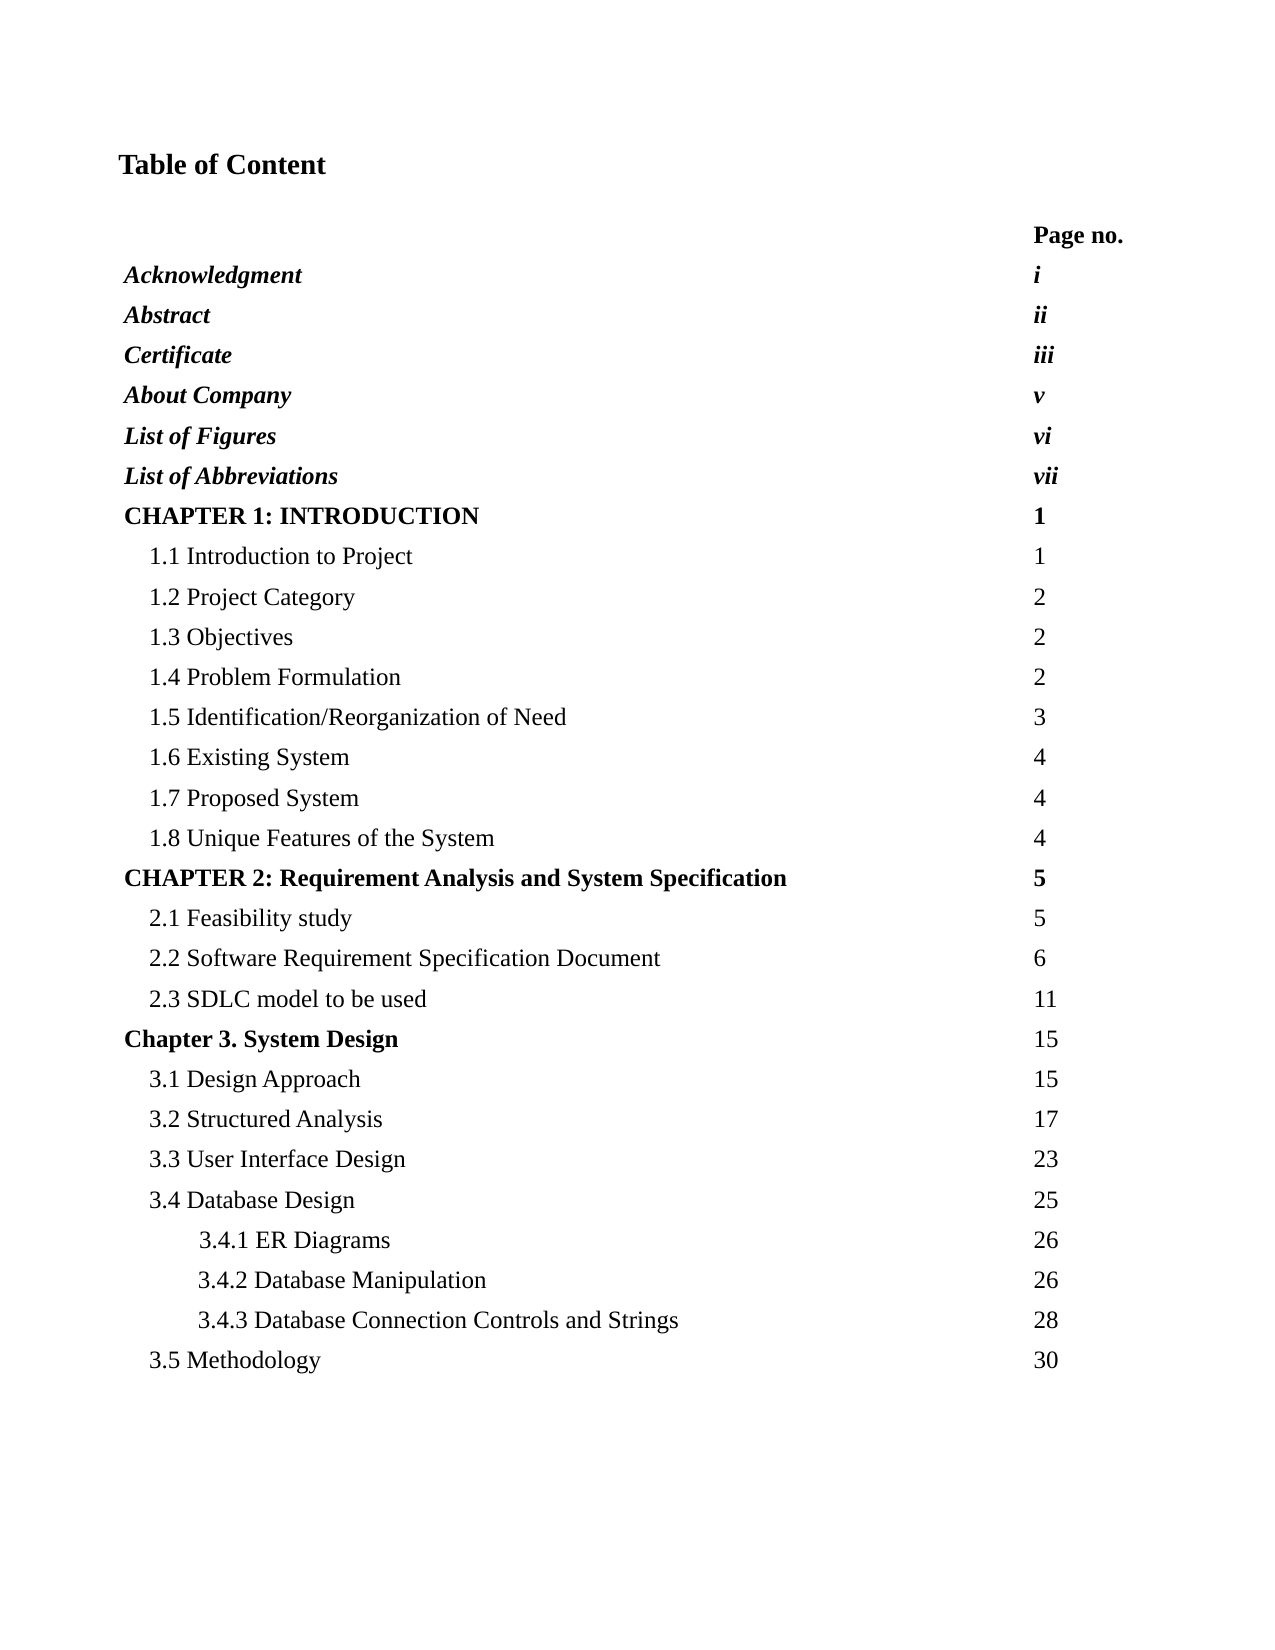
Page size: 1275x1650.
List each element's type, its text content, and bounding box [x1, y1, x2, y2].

table_cell 3.4.1 ER Diagrams [118, 1219, 1027, 1259]
table_cell 25 [1028, 1179, 1157, 1219]
table_cell 3.4.2 Database Manipulation [118, 1259, 1027, 1299]
table_cell vii [1028, 455, 1157, 495]
table_cell 1.6 Existing System [118, 737, 1027, 777]
table_cell 6 [1028, 938, 1157, 978]
table_cell 4 [1028, 777, 1157, 817]
table_cell List of Figures [118, 415, 1027, 455]
table_cell 3.4.3 Database Connection Controls and Strings [118, 1300, 1027, 1340]
table_cell 4 [1028, 817, 1157, 857]
table_cell 1.4 Problem Formulation [118, 656, 1027, 696]
table_cell [118, 1420, 1027, 1460]
table_cell 2 [1028, 616, 1157, 656]
table_cell 26 [1028, 1219, 1157, 1259]
table_cell 3.1 Design Approach [118, 1058, 1027, 1098]
table_cell v [1028, 375, 1157, 415]
table_cell [118, 1460, 1027, 1501]
table_cell ii [1028, 294, 1157, 334]
table_cell 17 [1028, 1099, 1157, 1139]
table_cell 15 [1028, 1018, 1157, 1058]
table_cell Certificate [118, 335, 1027, 375]
table_cell 1.1 Introduction to Project [118, 536, 1027, 576]
table_cell Abstract [118, 294, 1027, 334]
table_cell vi [1028, 415, 1157, 455]
table_cell 3.5 Methodology [118, 1340, 1027, 1380]
table_cell [1028, 1460, 1157, 1501]
table_cell [1028, 1420, 1157, 1460]
table_cell 2 [1028, 656, 1157, 696]
table_cell 4 [1028, 737, 1157, 777]
table_cell 3.4 Database Design [118, 1179, 1027, 1219]
table_cell List of Abbreviations [118, 455, 1027, 495]
table_cell CHAPTER 2: Requirement Analysis and System Specification [118, 857, 1027, 897]
table_cell 28 [1028, 1300, 1157, 1340]
table_cell 11 [1028, 978, 1157, 1018]
table_cell 1.2 Project Category [118, 576, 1027, 616]
table_cell 1.5 Identification/Reorganization of Need [118, 696, 1027, 737]
table_cell 2.3 SDLC model to be used [118, 978, 1027, 1018]
table_cell 3.2 Structured Analysis [118, 1099, 1027, 1139]
table_cell iii [1028, 335, 1157, 375]
table_cell CHAPTER 1: INTRODUCTION [118, 495, 1027, 536]
table_cell 3.3 User Interface Design [118, 1139, 1027, 1179]
table_cell [118, 1380, 1027, 1420]
table_cell 1 [1028, 495, 1157, 536]
table_header [118, 214, 1027, 254]
text Table of Content [118, 147, 1157, 180]
table_cell About Company [118, 375, 1027, 415]
table_cell 3 [1028, 696, 1157, 737]
table_cell 2 [1028, 576, 1157, 616]
table_cell Acknowledgment [118, 254, 1027, 294]
table_cell i [1028, 254, 1157, 294]
table_cell 26 [1028, 1259, 1157, 1299]
table_cell 30 [1028, 1340, 1157, 1380]
table_cell 5 [1028, 898, 1157, 938]
table_cell 1.7 Proposed System [118, 777, 1027, 817]
table_cell 2.1 Feasibility study [118, 898, 1027, 938]
table_cell 2.2 Software Requirement Specification Document [118, 938, 1027, 978]
table_cell 1.8 Unique Features of the System [118, 817, 1027, 857]
table_cell 23 [1028, 1139, 1157, 1179]
table_cell 1.3 Objectives [118, 616, 1027, 656]
table_cell 1 [1028, 536, 1157, 576]
table_cell 15 [1028, 1058, 1157, 1098]
table_cell Chapter 3. System Design [118, 1018, 1027, 1058]
table_cell 5 [1028, 857, 1157, 897]
table_header Page no. [1028, 214, 1157, 254]
table_cell [1028, 1380, 1157, 1420]
